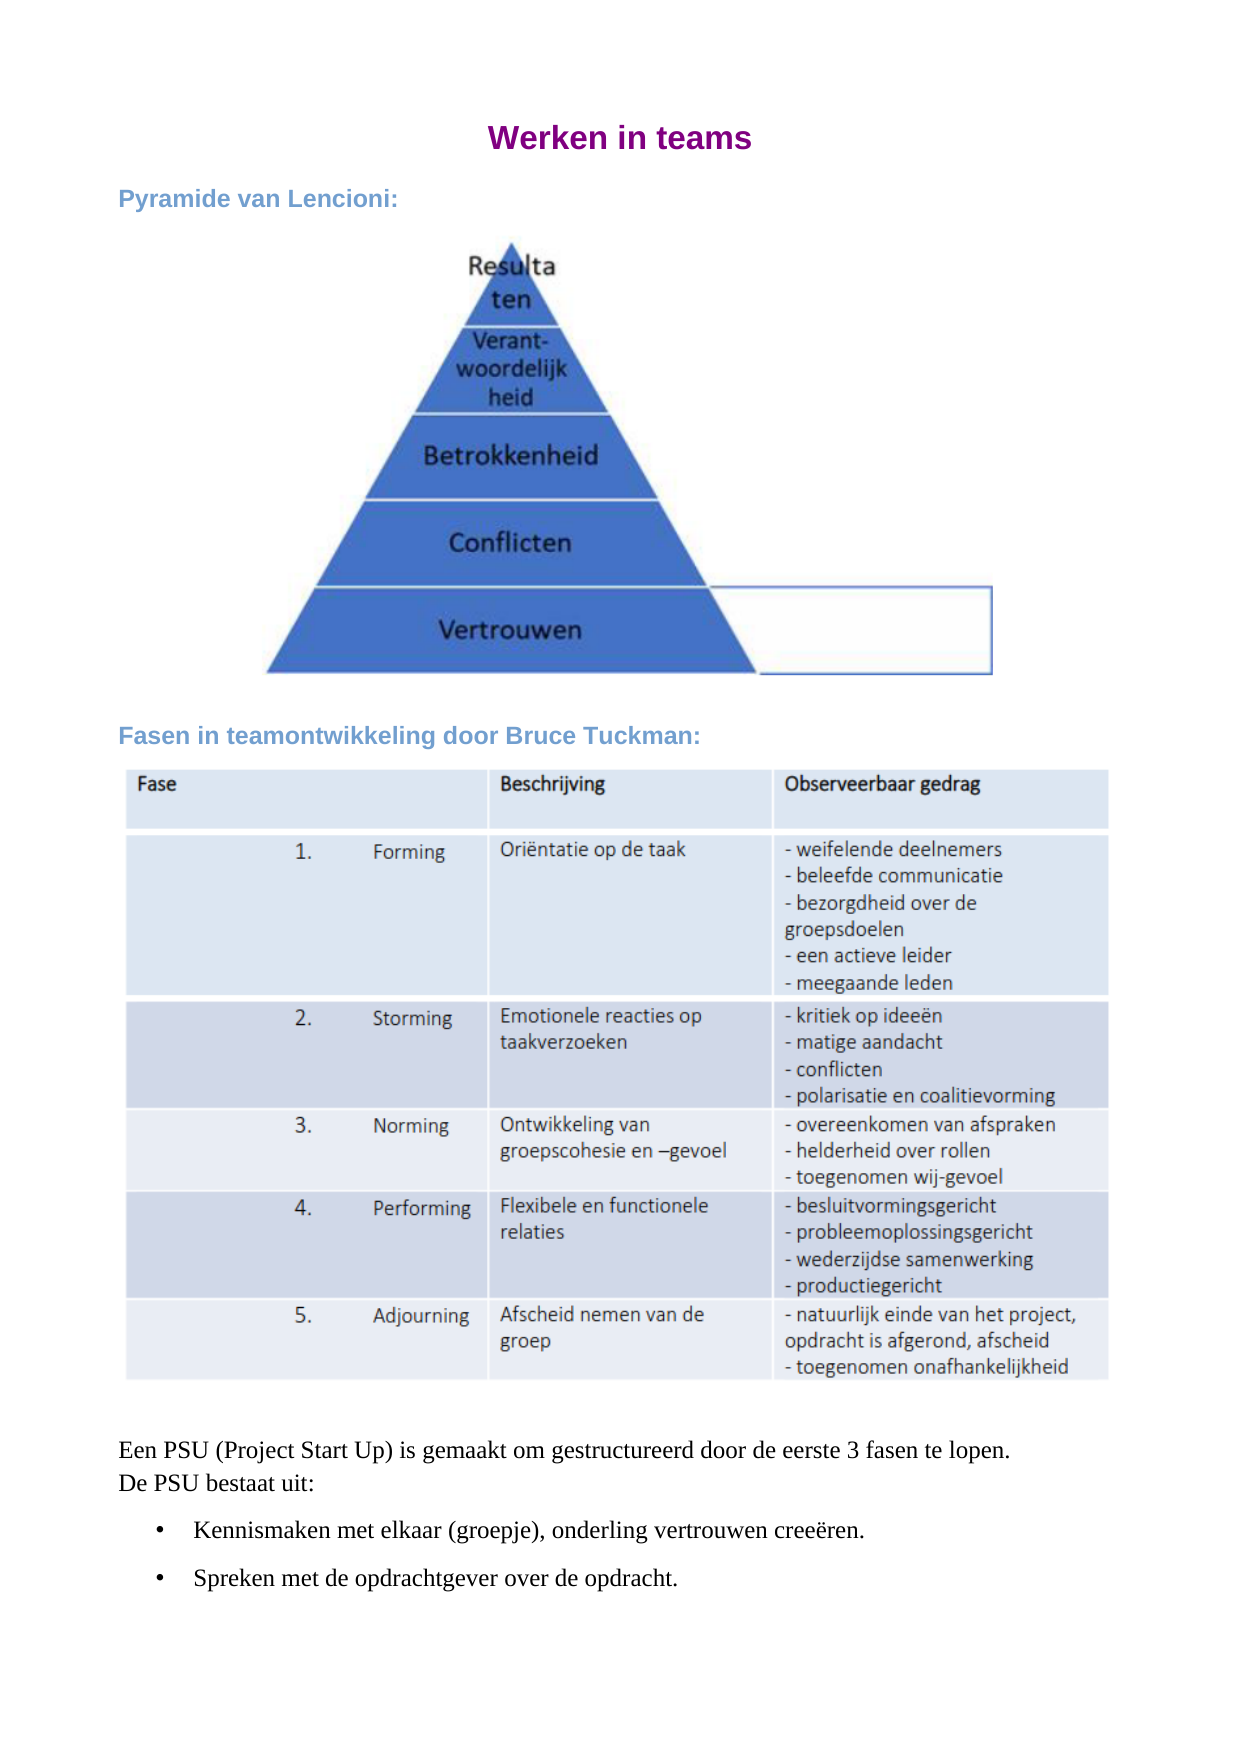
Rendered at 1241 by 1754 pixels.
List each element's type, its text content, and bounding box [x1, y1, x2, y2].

subtitle Pyramide van Lencioni: [118, 184, 1122, 212]
picture [118, 762, 1123, 1383]
subtitle Fasen in teamontwikkeling door Bruce Tuckman: [118, 721, 1122, 750]
picture [226, 225, 1014, 683]
subtitle Werken in teams [118, 118, 1122, 157]
list Spreken met de opdrachtgever over de opdracht. [156, 1563, 1122, 1592]
text Een PSU (Project Start Up) is gemaakt om gestructureerd door de eerste 3 fasen te lopen. De PSU bestaat uit: [118, 1435, 1122, 1496]
list Kennismaken met elkaar (groepje), onderling vertrouwen creeëren. [156, 1515, 1122, 1544]
